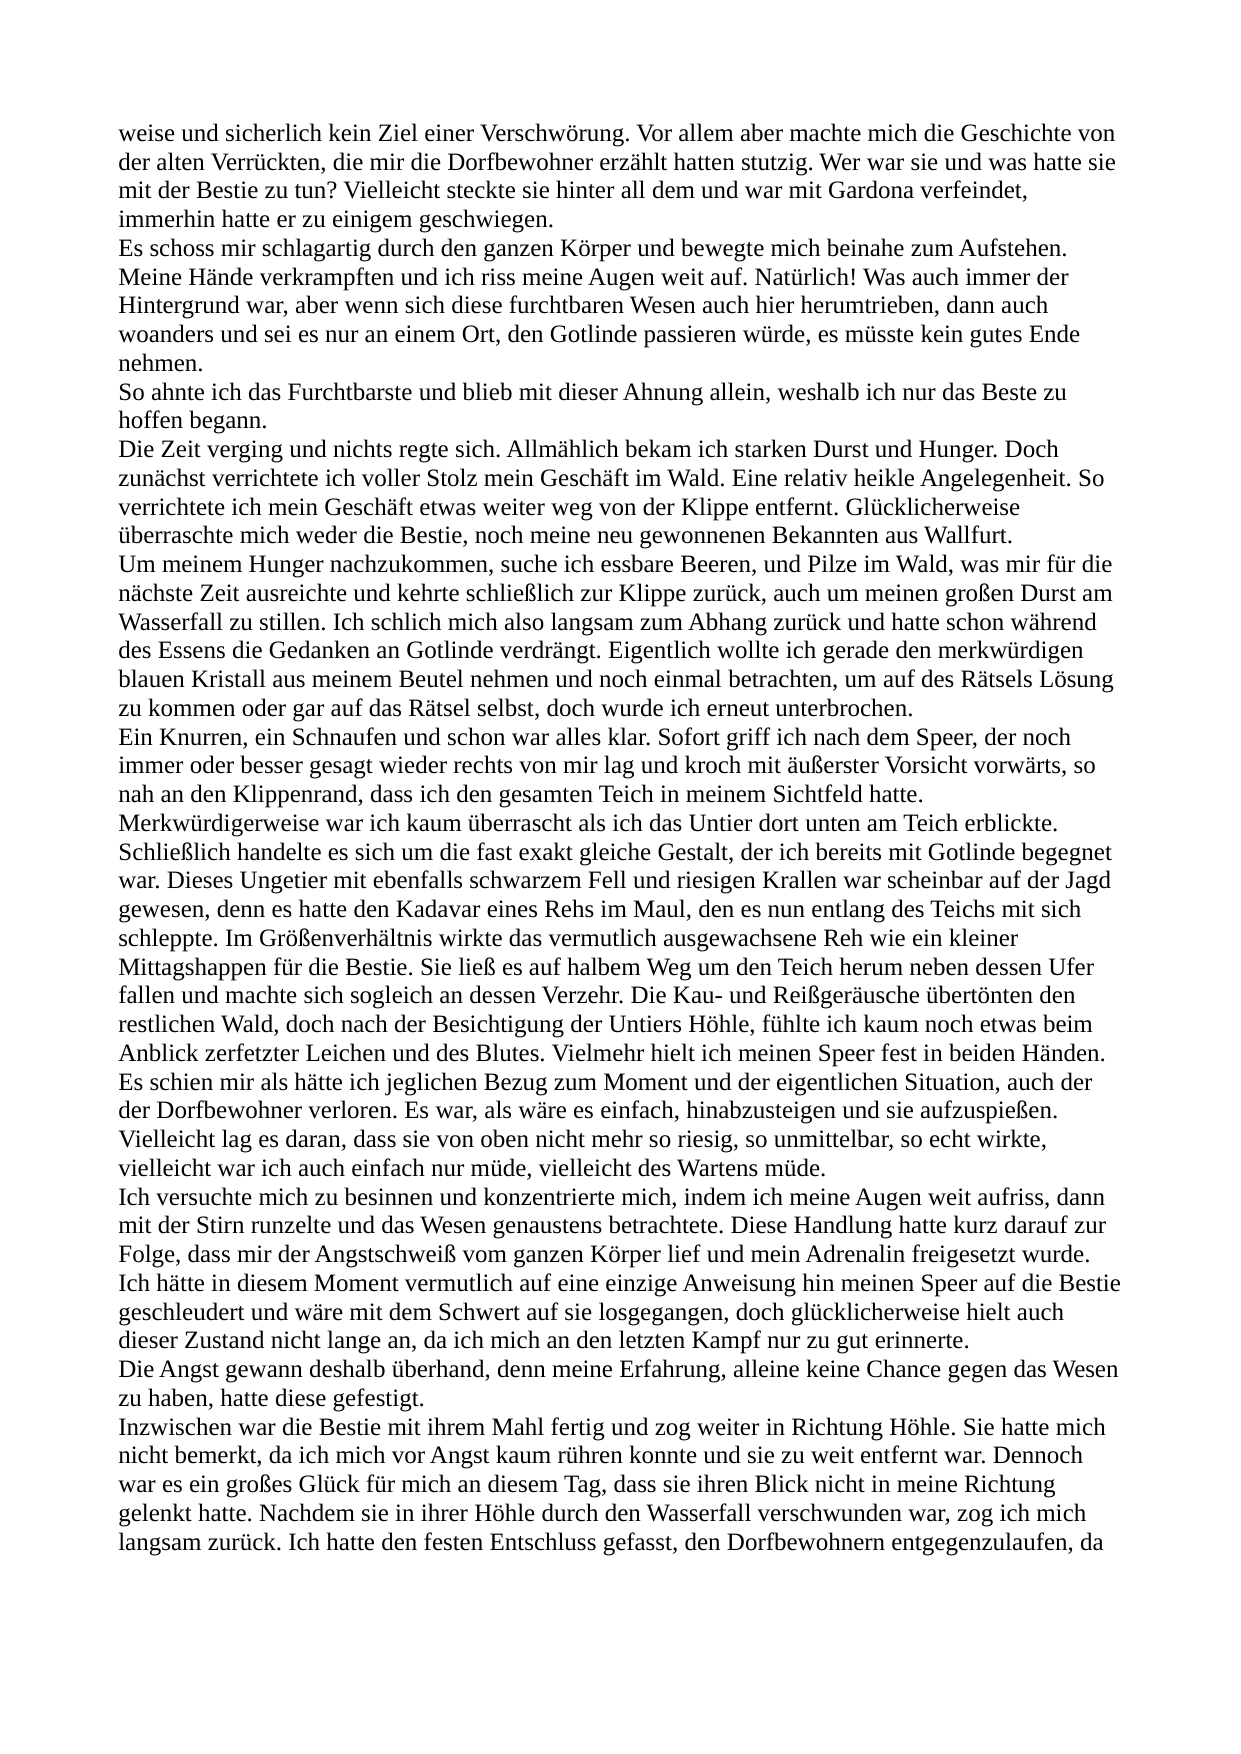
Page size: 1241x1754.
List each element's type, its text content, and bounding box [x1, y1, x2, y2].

text Um meinem Hunger nachzukommen, suche ich essbare Beeren, und Pilze im Wald, was mir für die nächste Zeit ausreichte und kehrte schließlich zur Klippe zurück, auch um meinen großen Durst am Wasserfall zu stillen. Ich schlich mich also langsam zum Abhang zurück und hatte schon während des Essens die Gedanken an Gotlinde verdrängt. Eigentlich wollte ich gerade den merkwürdigen blauen Kristall aus meinem Beutel nehmen und noch einmal betrachten, um auf des Rätsels Lösung zu kommen oder gar auf das Rätsel selbst, doch wurde ich erneut unterbrochen. [118, 549, 1122, 722]
text Inzwischen war die Bestie mit ihrem Mahl fertig und zog weiter in Richtung Höhle. Sie hatte mich nicht bemerkt, da ich mich vor Angst kaum rühren konnte und sie zu weit entfernt war. Dennoch war es ein großes Glück für mich an diesem Tag, dass sie ihren Blick nicht in meine Richtung gelenkt hatte. Nachdem sie in ihrer Höhle durch den Wasserfall verschwunden war, zog ich mich langsam zurück. Ich hatte den festen Entschluss gefasst, den Dorfbewohnern entgegenzulaufen, da [118, 1412, 1122, 1556]
text Die Zeit verging und nichts regte sich. Allmählich bekam ich starken Durst und Hunger. Doch zunächst verrichtete ich voller Stolz mein Geschäft im Wald. Eine relativ heikle Angelegenheit. So verrichtete ich mein Geschäft etwas weiter weg von der Klippe entfernt. Glücklicherweise überraschte mich weder die Bestie, noch meine neu gewonnenen Bekannten aus Wallfurt. [118, 434, 1122, 549]
text weise und sicherlich kein Ziel einer Verschwörung. Vor allem aber machte mich die Geschichte von der alten Verrückten, die mir die Dorfbewohner erzählt hatten stutzig. Wer war sie und was hatte sie mit der Bestie zu tun? Vielleicht steckte sie hinter all dem und war mit Gardona verfeindet, immerhin hatte er zu einigem geschwiegen. [118, 118, 1122, 233]
text Die Angst gewann deshalb überhand, denn meine Erfahrung, alleine keine Chance gegen das Wesen zu haben, hatte diese gefestigt. [118, 1354, 1122, 1412]
text Ich versuchte mich zu besinnen und konzentrierte mich, indem ich meine Augen weit aufriss, dann mit der Stirn runzelte und das Wesen genaustens betrachtete. Diese Handlung hatte kurz darauf zur Folge, dass mir der Angstschweiß vom ganzen Körper lief und mein Adrenalin freigesetzt wurde. Ich hätte in diesem Moment vermutlich auf eine einzige Anweisung hin meinen Speer auf die Bestie geschleudert und wäre mit dem Schwert auf sie losgegangen, doch glücklicherweise hielt auch dieser Zustand nicht lange an, da ich mich an den letzten Kampf nur zu gut erinnerte. [118, 1182, 1122, 1354]
text Ein Knurren, ein Schnaufen und schon war alles klar. Sofort griff ich nach dem Speer, der noch immer oder besser gesagt wieder rechts von mir lag und kroch mit äußerster Vorsicht vorwärts, so nah an den Klippenrand, dass ich den gesamten Teich in meinem Sichtfeld hatte. Merkwürdigerweise war ich kaum überrascht als ich das Untier dort unten am Teich erblickte. [118, 722, 1122, 837]
text So ahnte ich das Furchtbarste und blieb mit dieser Ahnung allein, weshalb ich nur das Beste zu hoffen begann. [118, 377, 1122, 434]
text Es schoss mir schlagartig durch den ganzen Körper und bewegte mich beinahe zum Aufstehen. Meine Hände verkrampften und ich riss meine Augen weit auf. Natürlich! Was auch immer der Hintergrund war, aber wenn sich diese furchtbaren Wesen auch hier herumtrieben, dann auch woanders und sei es nur an einem Ort, den Gotlinde passieren würde, es müsste kein gutes Ende nehmen. [118, 233, 1122, 377]
text Schließlich handelte es sich um die fast exakt gleiche Gestalt, der ich bereits mit Gotlinde begegnet war. Dieses Ungetier mit ebenfalls schwarzem Fell und riesigen Krallen war scheinbar auf der Jagd gewesen, denn es hatte den Kadavar eines Rehs im Maul, den es nun entlang des Teichs mit sich schleppte. Im Größenverhältnis wirkte das vermutlich ausgewachsene Reh wie ein kleiner Mittagshappen für die Bestie. Sie ließ es auf halbem Weg um den Teich herum neben dessen Ufer fallen und machte sich sogleich an dessen Verzehr. Die Kau- und Reißgeräusche übertönten den restlichen Wald, doch nach der Besichtigung der Untiers Höhle, fühlte ich kaum noch etwas beim Anblick zerfetzter Leichen und des Blutes. Vielmehr hielt ich meinen Speer fest in beiden Händen. Es schien mir als hätte ich jeglichen Bezug zum Moment und der eigentlichen Situation, auch der der Dorfbewohner verloren. Es war, als wäre es einfach, hinabzusteigen und sie aufzuspießen. Vielleicht lag es daran, dass sie von oben nicht mehr so riesig, so unmittelbar, so echt wirkte, vielleicht war ich auch einfach nur müde, vielleicht des Wartens müde. [118, 837, 1122, 1182]
